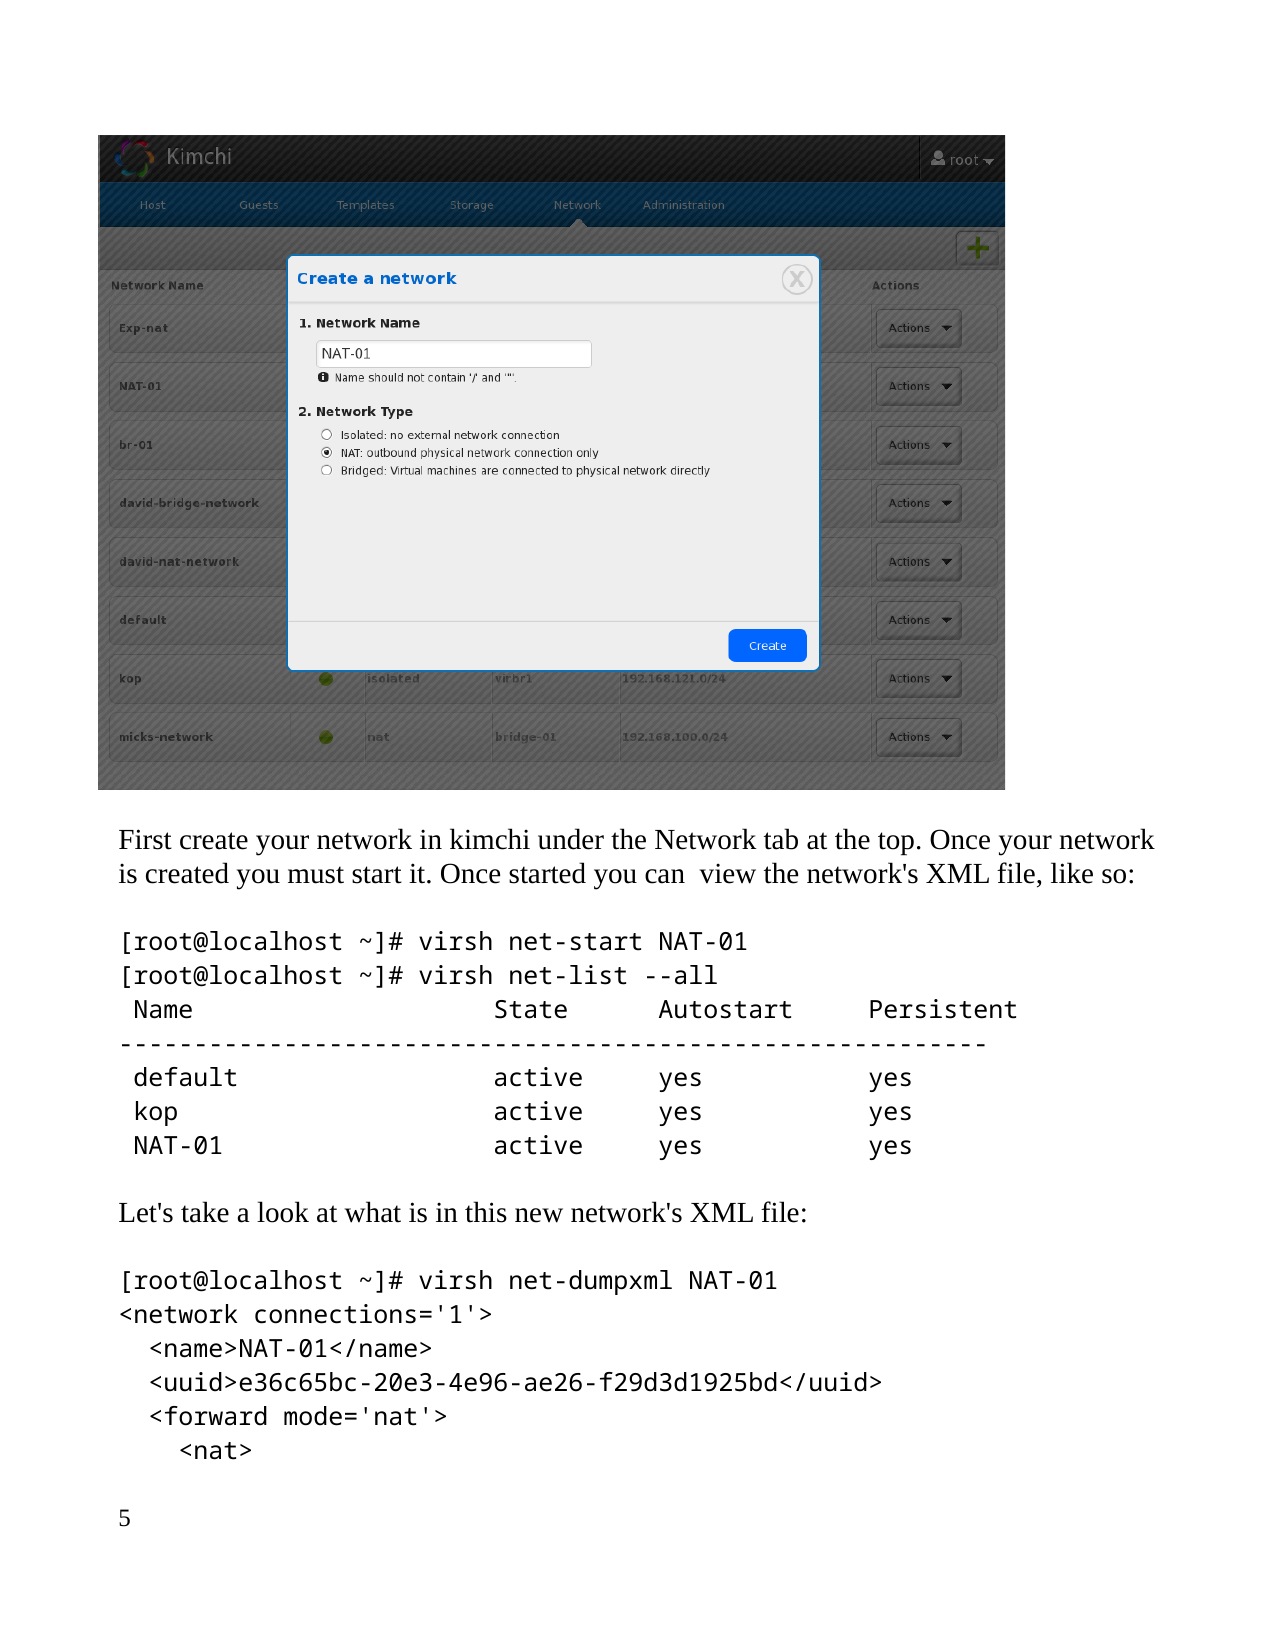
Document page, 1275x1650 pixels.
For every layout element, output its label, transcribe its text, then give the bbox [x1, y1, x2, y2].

picture [98, 135, 1006, 790]
text <nat> [118, 1433, 1157, 1467]
text First create your network in kimchi under the Network tab at the top. Once your network is created you must start it. Once started you can view the network's XML file, like so: [118, 822, 1157, 889]
text Let's take a look at what is in this new network's XML file: [118, 1196, 1157, 1229]
text default active yes yes [118, 1060, 1157, 1094]
text <forward mode='nat'> [118, 1399, 1157, 1433]
text [root@localhost ~]# virsh net-start NAT-01 [118, 924, 1157, 958]
text [root@localhost ~]# virsh net-list --all [118, 958, 1157, 992]
text Name State Autostart Persistent [118, 992, 1157, 1026]
text ---------------------------------------------------------- [118, 1026, 1157, 1060]
text <network connections='1'> [118, 1297, 1157, 1331]
text kop active yes yes [118, 1094, 1157, 1128]
text <uuid>e36c65bc-20e3-4e96-ae26-f29d3d1925bd</uuid> [118, 1365, 1157, 1399]
text <name>NAT-01</name> [118, 1331, 1157, 1365]
text NAT-01 active yes yes [118, 1128, 1157, 1162]
text [root@localhost ~]# virsh net-dumpxml NAT-01 [118, 1263, 1157, 1297]
